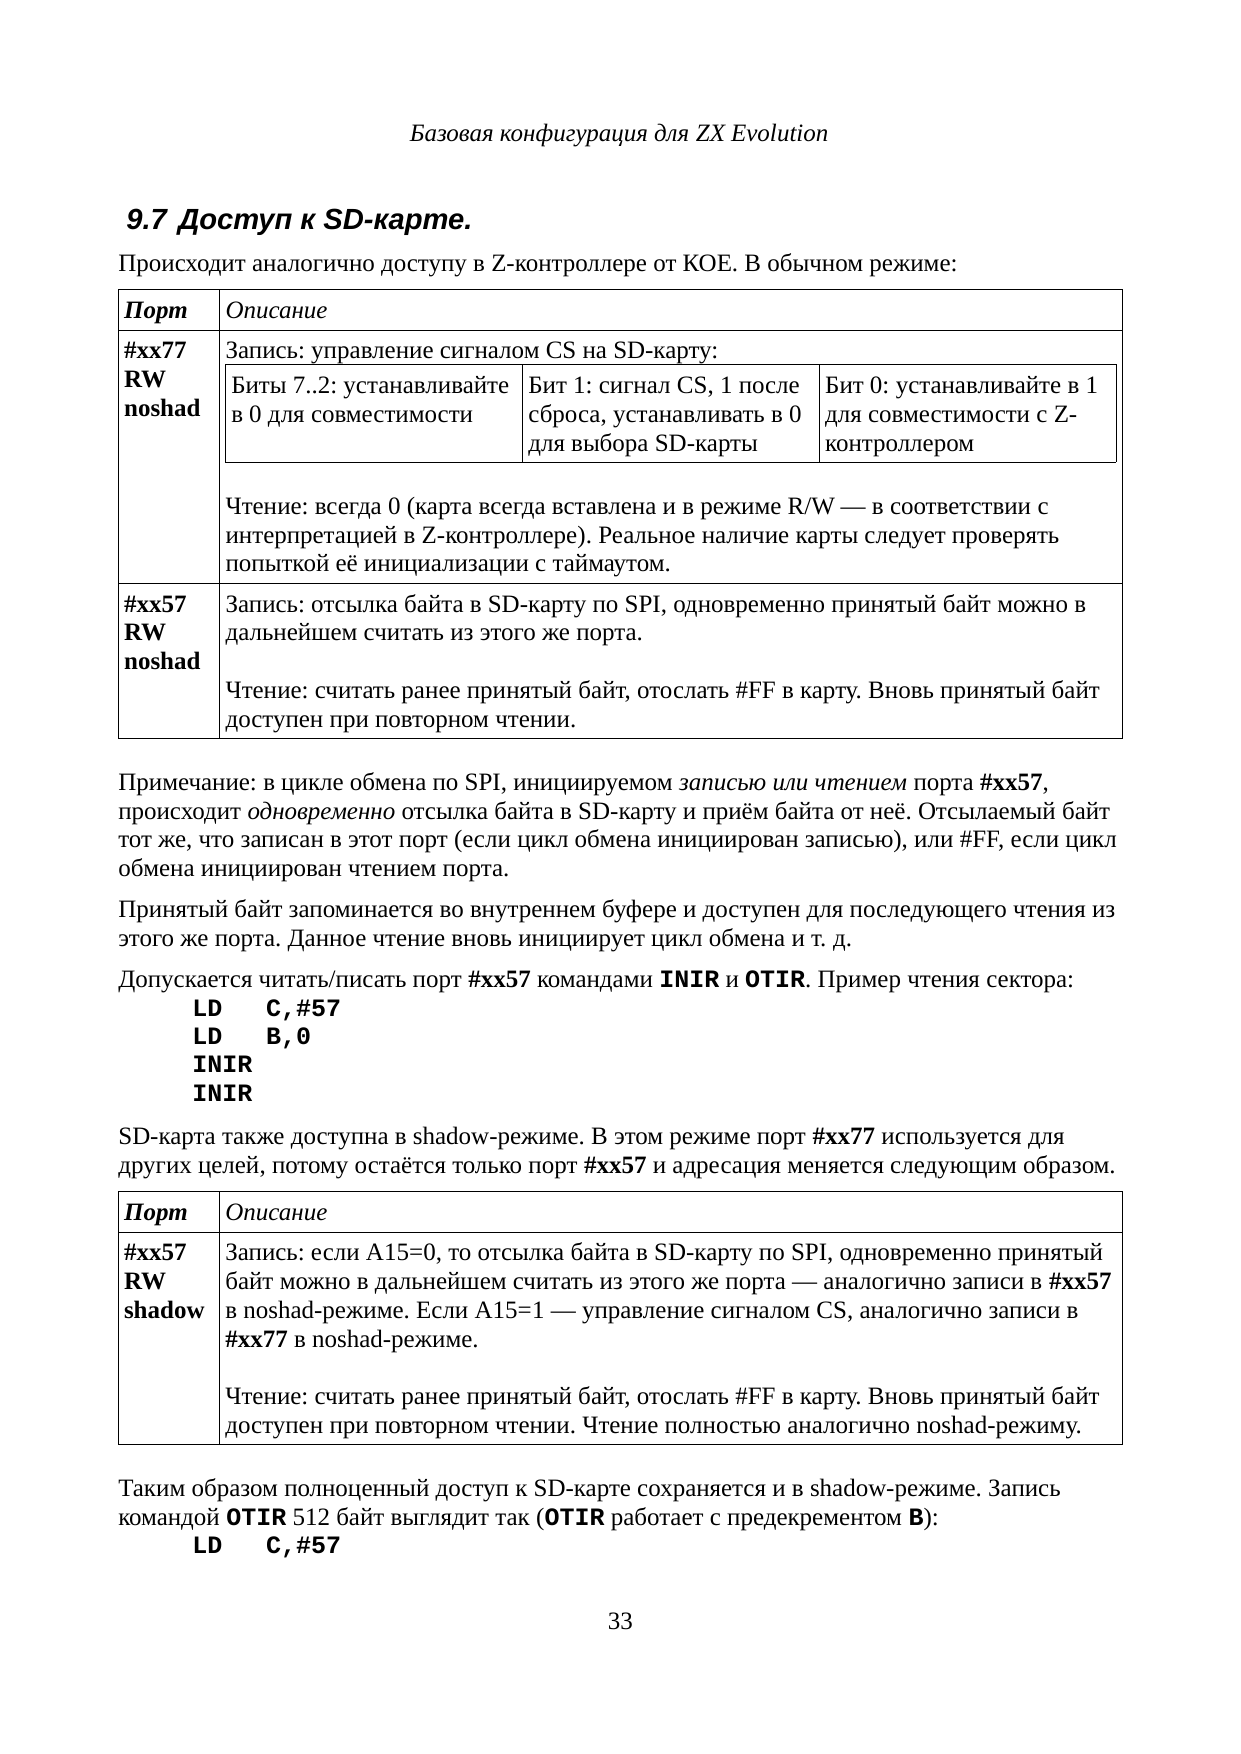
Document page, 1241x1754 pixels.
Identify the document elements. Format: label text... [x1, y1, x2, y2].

table_header Порт [119, 1192, 219, 1232]
table_cell Запись: отсылка байта в SD-карту по SPI, одновременно принятый байт можно в дальнейшем считать из этого же порта. Чтение: считать ранее принятый байт, отослать #FF в карту. Вновь принятый байт доступен при повторном чтении. [220, 584, 1122, 738]
subtitle Доступ к SD-карте. [118, 202, 1122, 236]
text Таким образом полноценный доступ к SD-карте сохраняется и в shadow-режиме. Запись командой OTIR 512 байт выглядит так (OTIR работает с предекрементом B): [118, 1473, 1122, 1533]
table_header Биты 7..2: устанавливайте в 0 для совместимости [226, 365, 522, 462]
table_cell #xx57 RW shadow [119, 1233, 219, 1444]
table_header Бит 1: сигнал CS, 1 после сброса, устанавливать в 0 для выбора SD-карты [523, 365, 819, 462]
table_header Порт [119, 290, 219, 330]
table_header Бит 0: устанавливайте в 1 для совместимости с Z-контроллером [820, 365, 1116, 462]
text Допускается читать/писать порт #xx57 командами INIR и OTIR. Пример чтения сектора: LD C,#57 LD B,0 INIR INIR [118, 964, 1122, 1109]
table_header Описание [220, 1192, 1122, 1232]
table_cell #xx77 RW noshad [119, 331, 219, 583]
table_header Описание [220, 290, 1122, 330]
text Принятый байт запоминается во внутреннем буфере и доступен для последующего чтения из этого же порта. Данное чтение вновь инициирует цикл обмена и т. д. [118, 894, 1122, 952]
table_cell Запись: управление сигналом CS на SD-карту: Чтение: всегда 0 (карта всегда вставлена и в режиме R/W — в соответствии с интерпретацией в Z-контроллере). Реальное наличие карты следует проверять попыткой её инициализации с таймаутом. [220, 331, 1122, 583]
text LD C,#57 [118, 1533, 1122, 1561]
text SD-карта также доступна в shadow-режиме. В этом режиме порт #xx77 используется для других целей, потому остаётся только порт #xx57 и адресация меняется следующим образом. [118, 1121, 1122, 1179]
table_cell #xx57 RW noshad [119, 584, 219, 738]
table_cell Запись: если A15=0, то отсылка байта в SD-карту по SPI, одновременно принятый байт можно в дальнейшем считать из этого же порта — аналогично записи в #xx57 в noshad-режиме. Если A15=1 — управление сигналом CS, аналогично записи в #xx77 в noshad-режиме. Чтение: считать ранее принятый байт, отослать #FF в карту. Вновь принятый байт доступен при повторном чтении. Чтение полностью аналогично noshad-режиму. [220, 1233, 1122, 1444]
text Происходит аналогично доступу в Z-контроллере от КОЕ. В обычном режиме: [118, 248, 1122, 277]
text Примечание: в цикле обмена по SPI, инициируемом записью или чтением порта #xx57, происходит одновременно отсылка байта в SD-карту и приём байта от неё. Отсылаемый байт тот же, что записан в этот порт (если цикл обмена инициирован записью), или #FF, если цикл обмена инициирован чтением порта. [118, 767, 1122, 882]
